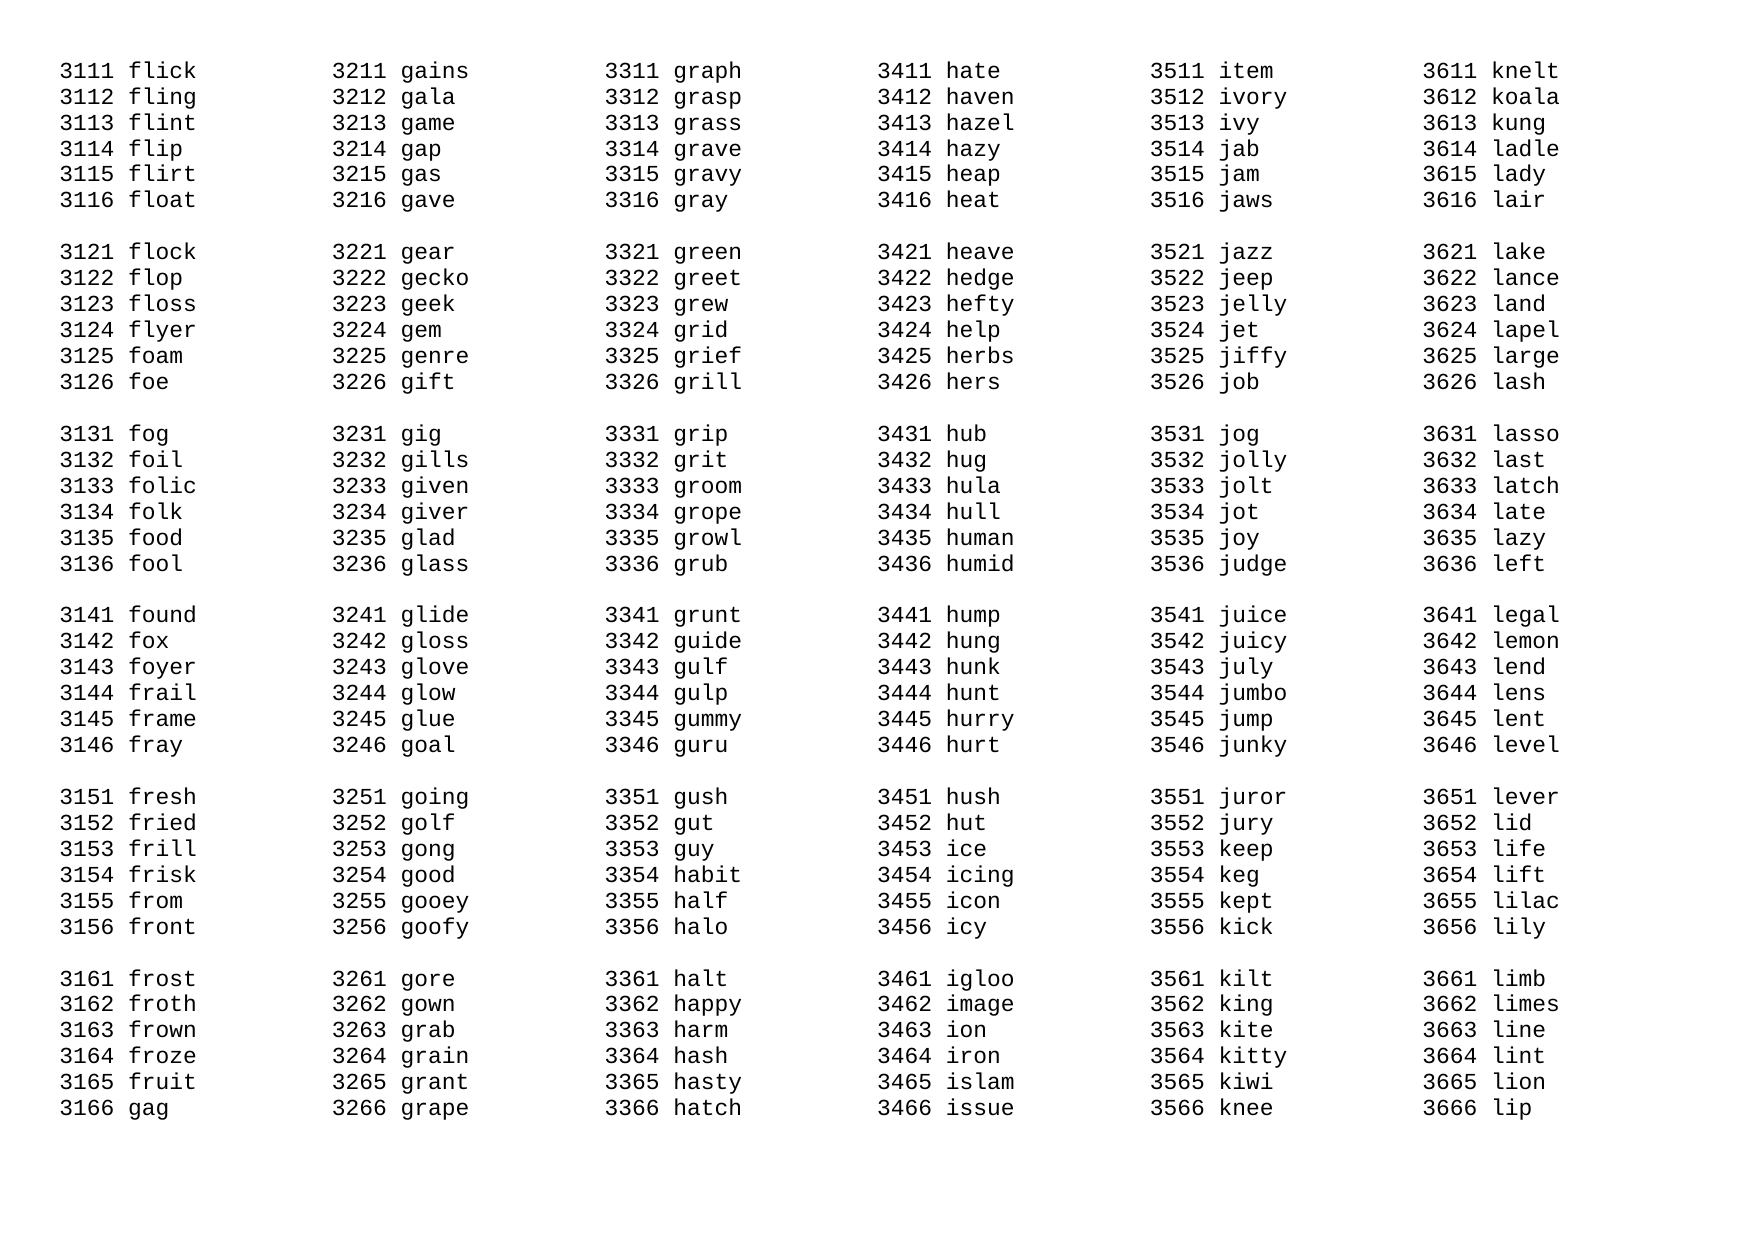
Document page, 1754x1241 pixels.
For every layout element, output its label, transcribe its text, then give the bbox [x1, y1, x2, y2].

text 3432 hug [877, 448, 1149, 474]
text 3113 flint [59, 111, 332, 137]
text 3465 islam [877, 1071, 1149, 1097]
text 3253 gong [332, 837, 604, 863]
text 3634 late [1422, 500, 1695, 526]
text 3353 guy [604, 837, 877, 863]
text 3635 lazy [1422, 526, 1695, 552]
text 3335 growl [604, 526, 877, 552]
text 3146 fray [59, 733, 332, 759]
text 3342 guide [604, 630, 877, 656]
text 3436 humid [877, 552, 1149, 578]
text 3112 fling [59, 85, 332, 111]
text 3625 large [1422, 344, 1695, 370]
text 3316 gray [604, 189, 877, 215]
text 3425 herbs [877, 344, 1149, 370]
text 3366 hatch [604, 1097, 877, 1122]
text 3421 heave [877, 241, 1149, 267]
text 3624 lapel [1422, 318, 1695, 344]
text 3311 graph [604, 59, 877, 85]
text 3255 gooey [332, 889, 604, 915]
text 3126 foe [59, 370, 332, 396]
text 3531 jog [1149, 422, 1422, 448]
text 3453 ice [877, 837, 1149, 863]
text 3153 frill [59, 837, 332, 863]
text 3244 glow [332, 682, 604, 707]
text 3354 habit [604, 863, 877, 889]
text 3441 hump [877, 604, 1149, 630]
text 3526 job [1149, 370, 1422, 396]
text 3231 gig [332, 422, 604, 448]
text 3521 jazz [1149, 241, 1422, 267]
text 3264 grain [332, 1045, 604, 1071]
text 3636 left [1422, 552, 1695, 578]
text 3566 knee [1149, 1097, 1422, 1122]
text 3134 folk [59, 500, 332, 526]
text 3466 issue [877, 1097, 1149, 1122]
text 3343 gulf [604, 656, 877, 682]
text 3534 jot [1149, 500, 1422, 526]
text 3222 gecko [332, 267, 604, 292]
text 3154 frisk [59, 863, 332, 889]
text 3632 last [1422, 448, 1695, 474]
text 3213 game [332, 111, 604, 137]
text 3622 lance [1422, 267, 1695, 292]
text 3662 limes [1422, 993, 1695, 1019]
text 3312 grasp [604, 85, 877, 111]
text 3656 lily [1422, 915, 1695, 941]
text 3333 groom [604, 474, 877, 500]
text 3661 limb [1422, 967, 1695, 993]
text 3224 gem [332, 318, 604, 344]
text 3412 haven [877, 85, 1149, 111]
text 3144 frail [59, 682, 332, 707]
text 3165 fruit [59, 1071, 332, 1097]
text 3516 jaws [1149, 189, 1422, 215]
text 3461 igloo [877, 967, 1149, 993]
text 3431 hub [877, 422, 1149, 448]
text 3646 level [1422, 733, 1695, 759]
text 3116 float [59, 189, 332, 215]
text 3133 folic [59, 474, 332, 500]
text 3315 gravy [604, 163, 877, 189]
text 3111 flick [59, 59, 332, 85]
text 3225 genre [332, 344, 604, 370]
text 3245 glue [332, 707, 604, 733]
text 3246 goal [332, 733, 604, 759]
text 3332 grit [604, 448, 877, 474]
text 3331 grip [604, 422, 877, 448]
text 3442 hung [877, 630, 1149, 656]
text 3143 foyer [59, 656, 332, 682]
text 3355 half [604, 889, 877, 915]
text 3546 junky [1149, 733, 1422, 759]
text 3455 icon [877, 889, 1149, 915]
text 3561 kilt [1149, 967, 1422, 993]
text 3344 gulp [604, 682, 877, 707]
text 3361 halt [604, 967, 877, 993]
text 3444 hunt [877, 682, 1149, 707]
text 3641 legal [1422, 604, 1695, 630]
text 3212 gala [332, 85, 604, 111]
text 3131 fog [59, 422, 332, 448]
text 3323 grew [604, 292, 877, 318]
text 3324 grid [604, 318, 877, 344]
text 3214 gap [332, 137, 604, 163]
text 3655 lilac [1422, 889, 1695, 915]
text 3215 gas [332, 163, 604, 189]
text 3522 jeep [1149, 267, 1422, 292]
text 3542 juicy [1149, 630, 1422, 656]
text 3615 lady [1422, 163, 1695, 189]
text 3445 hurry [877, 707, 1149, 733]
text 3435 human [877, 526, 1149, 552]
text 3363 harm [604, 1019, 877, 1045]
text 3114 flip [59, 137, 332, 163]
text 3145 frame [59, 707, 332, 733]
text 3232 gills [332, 448, 604, 474]
text 3141 found [59, 604, 332, 630]
text 3235 glad [332, 526, 604, 552]
text 3663 line [1422, 1019, 1695, 1045]
text 3352 gut [604, 811, 877, 837]
text 3424 help [877, 318, 1149, 344]
text 3152 fried [59, 811, 332, 837]
text 3262 gown [332, 993, 604, 1019]
text 3631 lasso [1422, 422, 1695, 448]
text 3241 glide [332, 604, 604, 630]
text 3653 life [1422, 837, 1695, 863]
text 3124 flyer [59, 318, 332, 344]
text 3261 gore [332, 967, 604, 993]
text 3122 flop [59, 267, 332, 292]
text 3524 jet [1149, 318, 1422, 344]
text 3413 hazel [877, 111, 1149, 137]
text 3223 geek [332, 292, 604, 318]
text 3541 juice [1149, 604, 1422, 630]
text 3614 ladle [1422, 137, 1695, 163]
text 3362 happy [604, 993, 877, 1019]
text 3612 koala [1422, 85, 1695, 111]
text 3321 green [604, 241, 877, 267]
text 3121 flock [59, 241, 332, 267]
text 3336 grub [604, 552, 877, 578]
text 3543 july [1149, 656, 1422, 682]
text 3411 hate [877, 59, 1149, 85]
text 3162 froth [59, 993, 332, 1019]
text 3451 hush [877, 785, 1149, 811]
text 3651 lever [1422, 785, 1695, 811]
text 3464 iron [877, 1045, 1149, 1071]
text 3446 hurt [877, 733, 1149, 759]
text 3454 icing [877, 863, 1149, 889]
text 3313 grass [604, 111, 877, 137]
text 3161 frost [59, 967, 332, 993]
text 3242 gloss [332, 630, 604, 656]
text 3434 hull [877, 500, 1149, 526]
text 3621 lake [1422, 241, 1695, 267]
text 3345 gummy [604, 707, 877, 733]
text 3665 lion [1422, 1071, 1695, 1097]
text 3233 given [332, 474, 604, 500]
text 3416 heat [877, 189, 1149, 215]
text 3433 hula [877, 474, 1149, 500]
text 3532 jolly [1149, 448, 1422, 474]
text 3633 latch [1422, 474, 1695, 500]
text 3626 lash [1422, 370, 1695, 396]
text 3254 good [332, 863, 604, 889]
text 3252 golf [332, 811, 604, 837]
text 3613 kung [1422, 111, 1695, 137]
text 3554 keg [1149, 863, 1422, 889]
text 3643 lend [1422, 656, 1695, 682]
text 3645 lent [1422, 707, 1695, 733]
text 3456 icy [877, 915, 1149, 941]
text 3266 grape [332, 1097, 604, 1122]
text 3236 glass [332, 552, 604, 578]
text 3523 jelly [1149, 292, 1422, 318]
text 3552 jury [1149, 811, 1422, 837]
text 3166 gag [59, 1097, 332, 1122]
text 3151 fresh [59, 785, 332, 811]
text 3365 hasty [604, 1071, 877, 1097]
text 3616 lair [1422, 189, 1695, 215]
text 3263 grab [332, 1019, 604, 1045]
text 3142 fox [59, 630, 332, 656]
text 3364 hash [604, 1045, 877, 1071]
text 3426 hers [877, 370, 1149, 396]
text 3562 king [1149, 993, 1422, 1019]
text 3551 juror [1149, 785, 1422, 811]
text 3556 kick [1149, 915, 1422, 941]
text 3513 ivy [1149, 111, 1422, 137]
text 3515 jam [1149, 163, 1422, 189]
text 3415 heap [877, 163, 1149, 189]
text 3325 grief [604, 344, 877, 370]
text 3463 ion [877, 1019, 1149, 1045]
text 3243 glove [332, 656, 604, 682]
text 3115 flirt [59, 163, 332, 189]
text 3125 foam [59, 344, 332, 370]
text 3623 land [1422, 292, 1695, 318]
text 3216 gave [332, 189, 604, 215]
text 3155 from [59, 889, 332, 915]
text 3514 jab [1149, 137, 1422, 163]
text 3545 jump [1149, 707, 1422, 733]
text 3666 lip [1422, 1097, 1695, 1122]
text 3422 hedge [877, 267, 1149, 292]
text 3156 front [59, 915, 332, 941]
text 3443 hunk [877, 656, 1149, 682]
text 3346 guru [604, 733, 877, 759]
text 3265 grant [332, 1071, 604, 1097]
text 3644 lens [1422, 682, 1695, 707]
text 3555 kept [1149, 889, 1422, 915]
text 3226 gift [332, 370, 604, 396]
text 3221 gear [332, 241, 604, 267]
text 3234 giver [332, 500, 604, 526]
text 3334 grope [604, 500, 877, 526]
text 3544 jumbo [1149, 682, 1422, 707]
text 3251 going [332, 785, 604, 811]
text 3535 joy [1149, 526, 1422, 552]
text 3322 greet [604, 267, 877, 292]
text 3256 goofy [332, 915, 604, 941]
text 3664 lint [1422, 1045, 1695, 1071]
text 3565 kiwi [1149, 1071, 1422, 1097]
text 3652 lid [1422, 811, 1695, 837]
text 3314 grave [604, 137, 877, 163]
text 3211 gains [332, 59, 604, 85]
text 3452 hut [877, 811, 1149, 837]
text 3654 lift [1422, 863, 1695, 889]
text 3356 halo [604, 915, 877, 941]
text 3563 kite [1149, 1019, 1422, 1045]
text 3611 knelt [1422, 59, 1695, 85]
text 3423 hefty [877, 292, 1149, 318]
text 3525 jiffy [1149, 344, 1422, 370]
text 3533 jolt [1149, 474, 1422, 500]
text 3512 ivory [1149, 85, 1422, 111]
text 3136 fool [59, 552, 332, 578]
text 3511 item [1149, 59, 1422, 85]
text 3132 foil [59, 448, 332, 474]
text 3326 grill [604, 370, 877, 396]
text 3553 keep [1149, 837, 1422, 863]
text 3164 froze [59, 1045, 332, 1071]
text 3341 grunt [604, 604, 877, 630]
text 3123 floss [59, 292, 332, 318]
text 3536 judge [1149, 552, 1422, 578]
text 3135 food [59, 526, 332, 552]
text 3414 hazy [877, 137, 1149, 163]
text 3564 kitty [1149, 1045, 1422, 1071]
text 3462 image [877, 993, 1149, 1019]
text 3163 frown [59, 1019, 332, 1045]
text 3642 lemon [1422, 630, 1695, 656]
text 3351 gush [604, 785, 877, 811]
